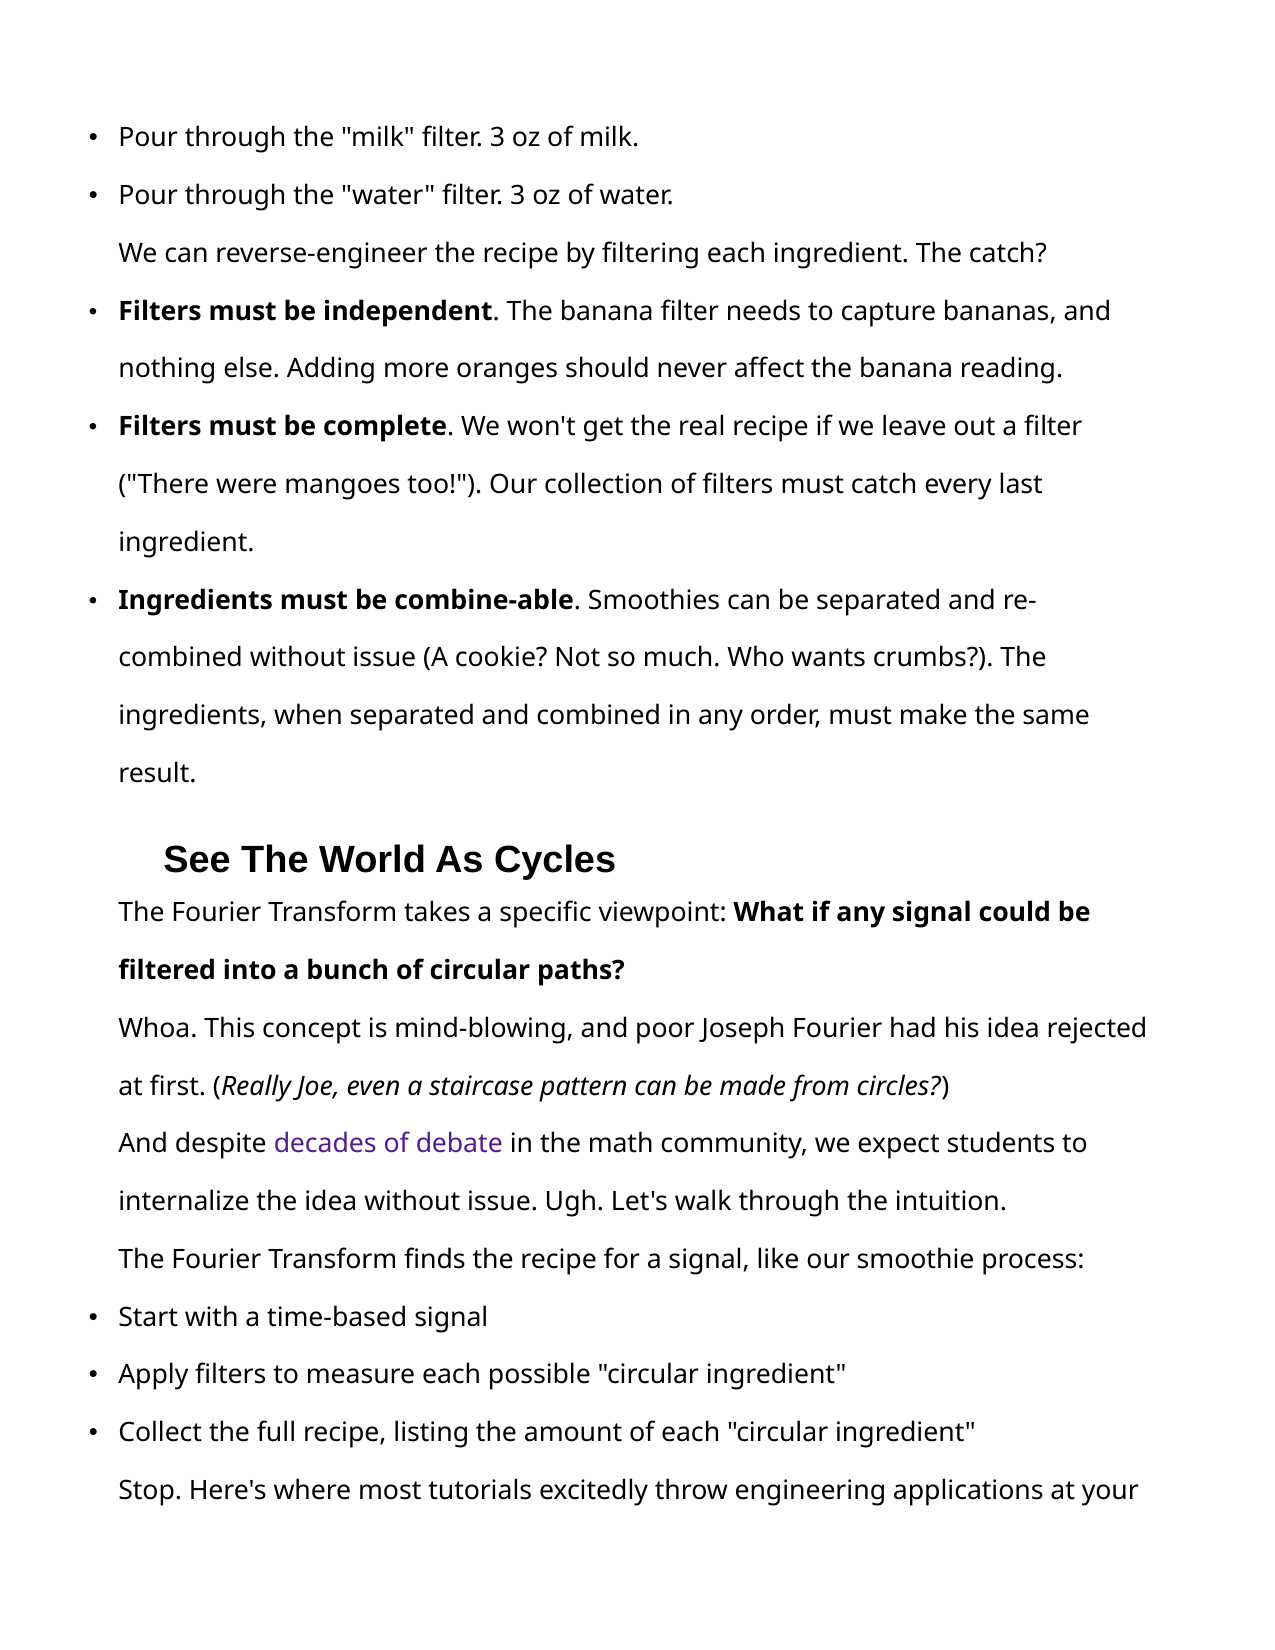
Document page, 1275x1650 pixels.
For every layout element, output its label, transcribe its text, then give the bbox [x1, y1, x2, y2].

text Stop. Here's where most tutorials excitedly throw engineering applications at your [118, 1471, 1157, 1507]
text Whoa. This concept is mind-blowing, and poor Joseph Fourier had his idea rejected at first. (Really Joe, even a staircase pattern can be made from circles?) [118, 1009, 1157, 1103]
text The Fourier Transform takes a specific viewpoint: What if any signal could be filtered into a bunch of circular paths? [118, 893, 1157, 987]
text We can reverse-engineer the recipe by filtering each ingredient. The catch? [118, 234, 1157, 270]
list Ingredients must be combine-able. Smoothies can be separated and re-combined without issue (A cookie? Not so much. Who wants crumbs?). The ingredients, when separated and combined in any order, must make the same result. [118, 581, 1157, 790]
list Start with a time-based signal [118, 1298, 1157, 1334]
subtitle See The World As Cycles [118, 837, 1157, 881]
list Collect the full recipe, listing the amount of each "circular ingredient" [118, 1413, 1157, 1449]
text The Fourier Transform finds the recipe for a signal, like our smoothie process: [118, 1240, 1157, 1276]
list Apply filters to measure each possible "circular ingredient" [118, 1356, 1157, 1392]
list Pour through the "milk" filter. 3 oz of milk. [118, 118, 1157, 154]
list Filters must be independent. The banana filter needs to capture bananas, and nothing else. Adding more oranges should never affect the banana reading. [118, 292, 1157, 386]
text And despite decades of debate in the math community, we expect students to internalize the idea without issue. Ugh. Let's walk through the intuition. [118, 1124, 1157, 1218]
list Filters must be complete. We won't get the real recipe if we leave out a filter ("There were mangoes too!"). Our collection of filters must catch every last ingredient. [118, 407, 1157, 559]
list Pour through the "water" filter. 3 oz of water. [118, 176, 1157, 212]
